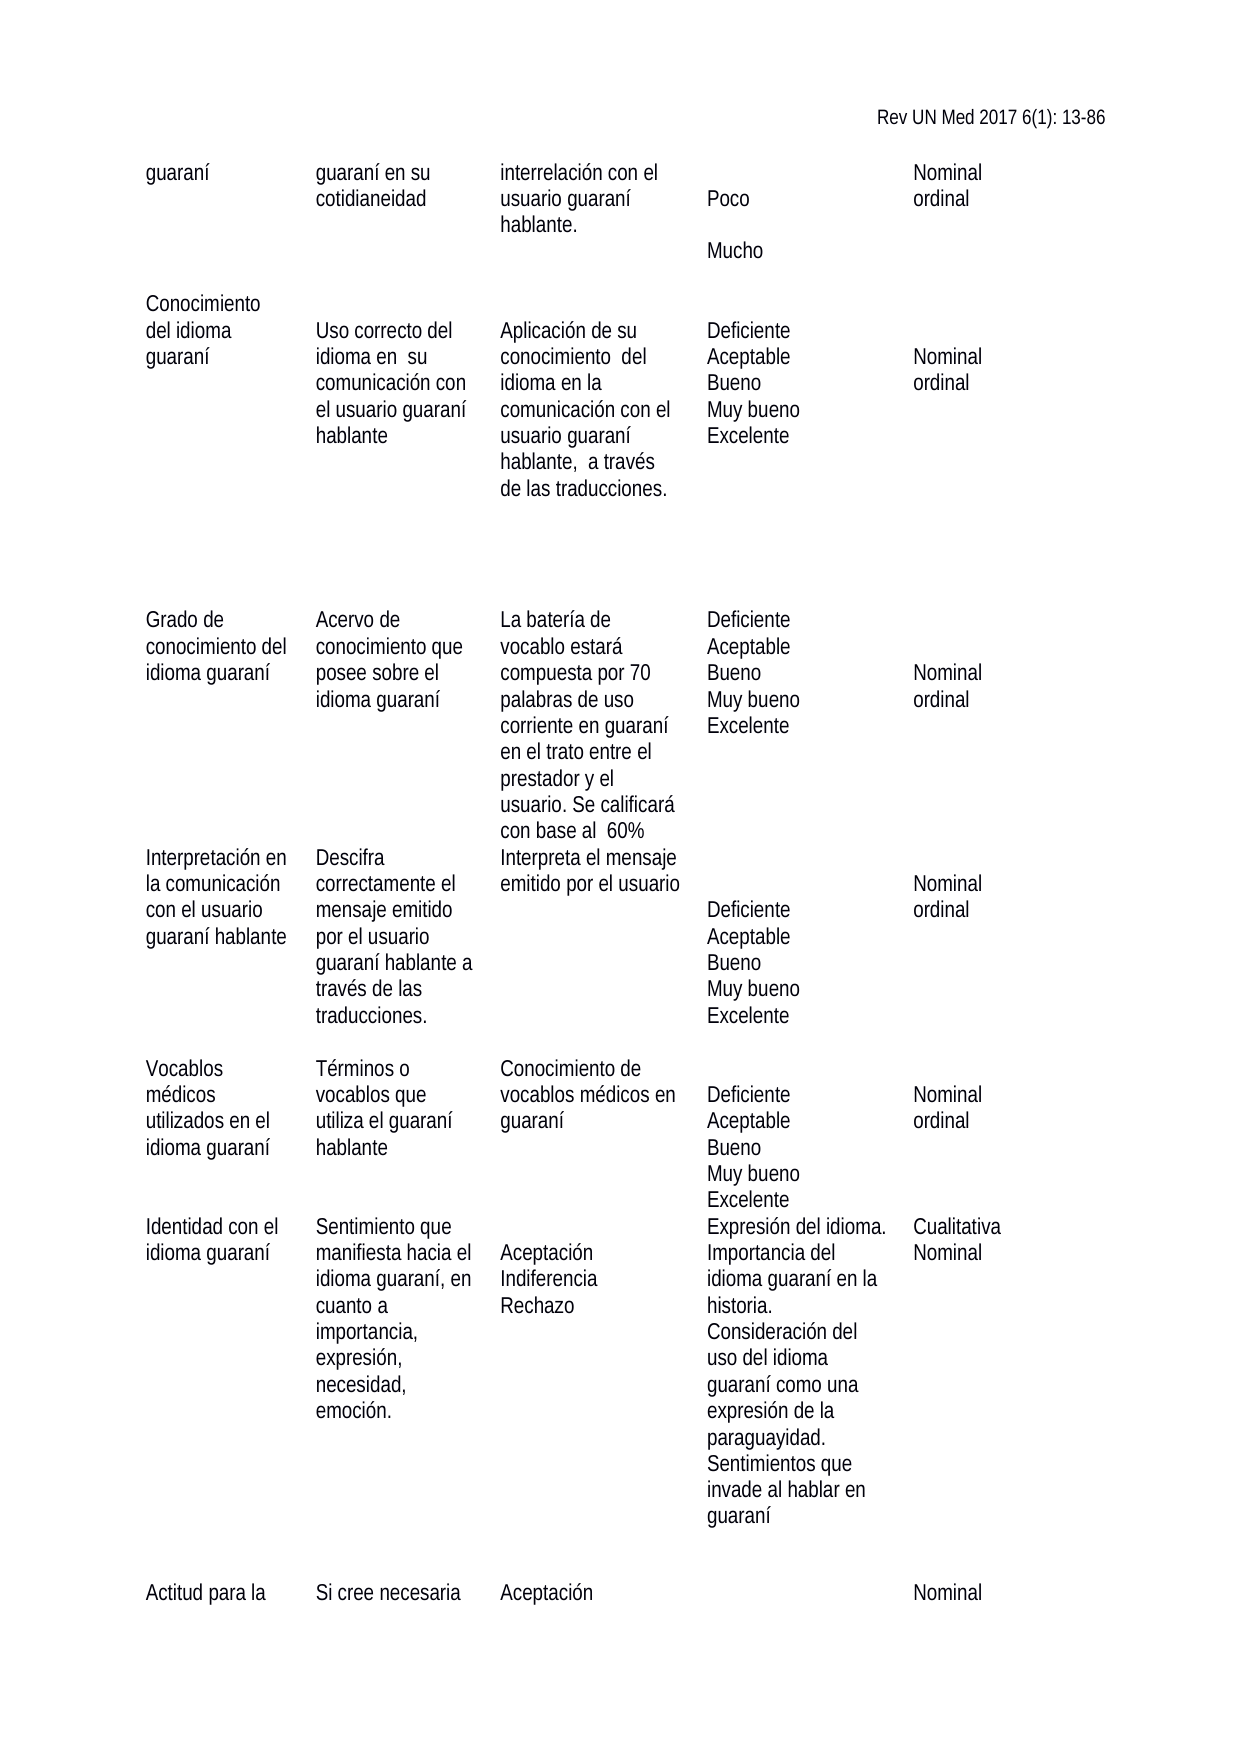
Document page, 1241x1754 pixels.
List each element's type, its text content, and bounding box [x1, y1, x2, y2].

table_cell Poco Mucho [692, 159, 898, 290]
table_cell Interpretación en la comunicación con el usuario guaraní hablante [131, 844, 301, 1054]
table_cell Si cree necesaria [301, 1579, 485, 1618]
table_cell Deficiente Aceptable Bueno Muy bueno Excelente [692, 844, 898, 1054]
table_cell Nominal ordinal [898, 159, 1036, 290]
table_cell interrelación con el usuario guaraní hablante. [485, 159, 692, 290]
table_cell Aceptación Indiferencia Rechazo [485, 1213, 692, 1579]
table_cell Nominal [898, 1579, 1036, 1618]
table_cell [692, 1579, 898, 1618]
table_cell Aplicación de su conocimiento del idioma en la comunicación con el usuario guaraní hablante, a través de las traducciones. [485, 290, 692, 580]
table_cell Nominal ordinal [898, 580, 1036, 844]
table_cell Nominal ordinal [898, 290, 1036, 580]
table_cell Deficiente Aceptable Bueno Muy bueno Excelente [692, 580, 898, 844]
table_cell Vocablos médicos utilizados en el idioma guaraní [131, 1055, 301, 1213]
table_cell Sentimiento que manifiesta hacia el idioma guaraní, en cuanto a importancia, expresión, necesidad, emoción. [301, 1213, 485, 1579]
table_cell guaraní en su cotidianeidad [301, 159, 485, 290]
table_cell Nominal ordinal [898, 844, 1036, 1054]
table_cell Descifra correctamente el mensaje emitido por el usuario guaraní hablante a través de las traducciones. [301, 844, 485, 1054]
table_cell Uso correcto del idioma en su comunicación con el usuario guaraní hablante [301, 290, 485, 580]
table_cell Grado de conocimiento del idioma guaraní [131, 580, 301, 844]
table_cell La batería de vocablo estará compuesta por 70 palabras de uso corriente en guaraní en el trato entre el prestador y el usuario. Se calificará con base al 60% [485, 580, 692, 844]
table_cell Conocimiento del idioma guaraní [131, 290, 301, 580]
table_cell Identidad con el idioma guaraní [131, 1213, 301, 1579]
table_cell Acervo de conocimiento que posee sobre el idioma guaraní [301, 580, 485, 844]
table_cell Interpreta el mensaje emitido por el usuario [485, 844, 692, 1054]
table_cell Términos o vocablos que utiliza el guaraní hablante [301, 1055, 485, 1213]
table_cell Actitud para la [131, 1579, 301, 1618]
table_cell Aceptación [485, 1579, 692, 1618]
table_cell Conocimiento de vocablos médicos en guaraní [485, 1055, 692, 1213]
table_cell Deficiente Aceptable Bueno Muy bueno Excelente [692, 1055, 898, 1213]
table_cell guaraní [131, 159, 301, 290]
table_cell Expresión del idioma. Importancia del idioma guaraní en la historia. Consideración del uso del idioma guaraní como una expresión de la paraguayidad. Sentimientos que invade al hablar en guaraní [692, 1213, 898, 1579]
table_cell Cualitativa Nominal [898, 1213, 1036, 1579]
table_cell Deficiente Aceptable Bueno Muy bueno Excelente [692, 290, 898, 580]
table_cell Nominal ordinal [898, 1055, 1036, 1213]
